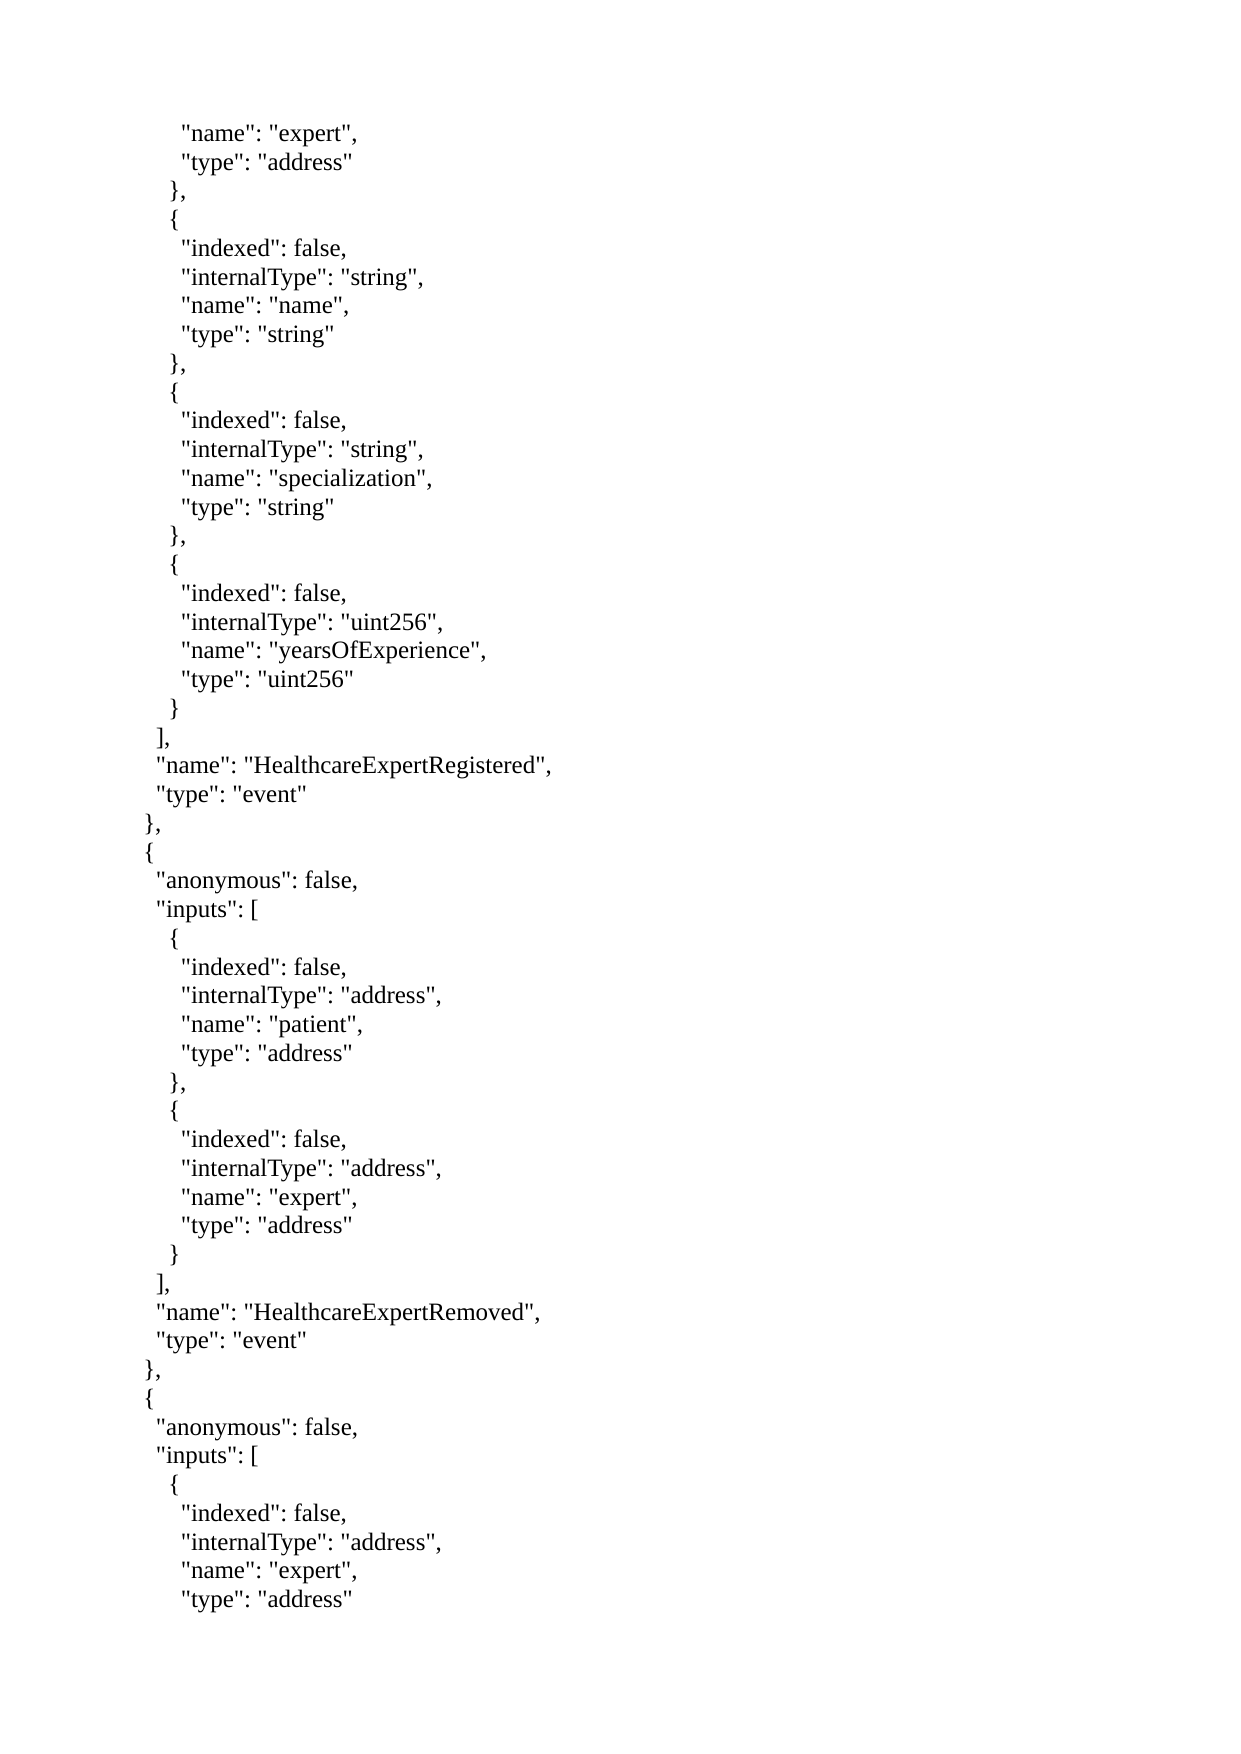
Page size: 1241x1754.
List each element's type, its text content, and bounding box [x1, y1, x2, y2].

text }, [118, 808, 1122, 837]
text "name": "expert", [118, 1182, 1122, 1211]
text "name": "HealthcareExpertRegistered", [118, 751, 1122, 779]
text "indexed": false, [118, 233, 1122, 262]
text "name": "yearsOfExperience", [118, 636, 1122, 664]
text "indexed": false, [118, 1498, 1122, 1527]
text "type": "string" [118, 492, 1122, 521]
text "indexed": false, [118, 578, 1122, 607]
text "type": "uint256" [118, 664, 1122, 693]
text "type": "address" [118, 1211, 1122, 1239]
text "name": "specialization", [118, 463, 1122, 492]
text "type": "string" [118, 319, 1122, 348]
text { [118, 1469, 1122, 1498]
text "name": "name", [118, 291, 1122, 319]
text { [118, 1096, 1122, 1124]
text "internalType": "uint256", [118, 607, 1122, 636]
text "internalType": "address", [118, 981, 1122, 1009]
text "name": "HealthcareExpertRemoved", [118, 1297, 1122, 1326]
text { [118, 549, 1122, 578]
text "type": "address" [118, 147, 1122, 176]
text "internalType": "string", [118, 262, 1122, 291]
text { [118, 1383, 1122, 1412]
text }, [118, 348, 1122, 377]
text "internalType": "address", [118, 1153, 1122, 1182]
text "inputs": [ [118, 1441, 1122, 1469]
text "anonymous": false, [118, 866, 1122, 894]
text "indexed": false, [118, 406, 1122, 434]
text } [118, 693, 1122, 722]
text { [118, 377, 1122, 406]
text "anonymous": false, [118, 1412, 1122, 1441]
text ], [118, 1268, 1122, 1297]
text }, [118, 1067, 1122, 1096]
text "name": "expert", [118, 1556, 1122, 1584]
text } [118, 1239, 1122, 1268]
text "internalType": "string", [118, 434, 1122, 463]
text "inputs": [ [118, 894, 1122, 923]
text { [118, 204, 1122, 233]
text "indexed": false, [118, 952, 1122, 981]
text "type": "event" [118, 779, 1122, 808]
text "type": "address" [118, 1038, 1122, 1067]
text "internalType": "address", [118, 1527, 1122, 1556]
text "name": "patient", [118, 1009, 1122, 1038]
text }, [118, 176, 1122, 204]
text { [118, 923, 1122, 952]
text "type": "event" [118, 1326, 1122, 1354]
text }, [118, 1354, 1122, 1383]
text "indexed": false, [118, 1124, 1122, 1153]
text { [118, 837, 1122, 866]
text }, [118, 521, 1122, 549]
text "name": "expert", [118, 118, 1122, 147]
text ], [118, 722, 1122, 751]
text "type": "address" [118, 1584, 1122, 1613]
